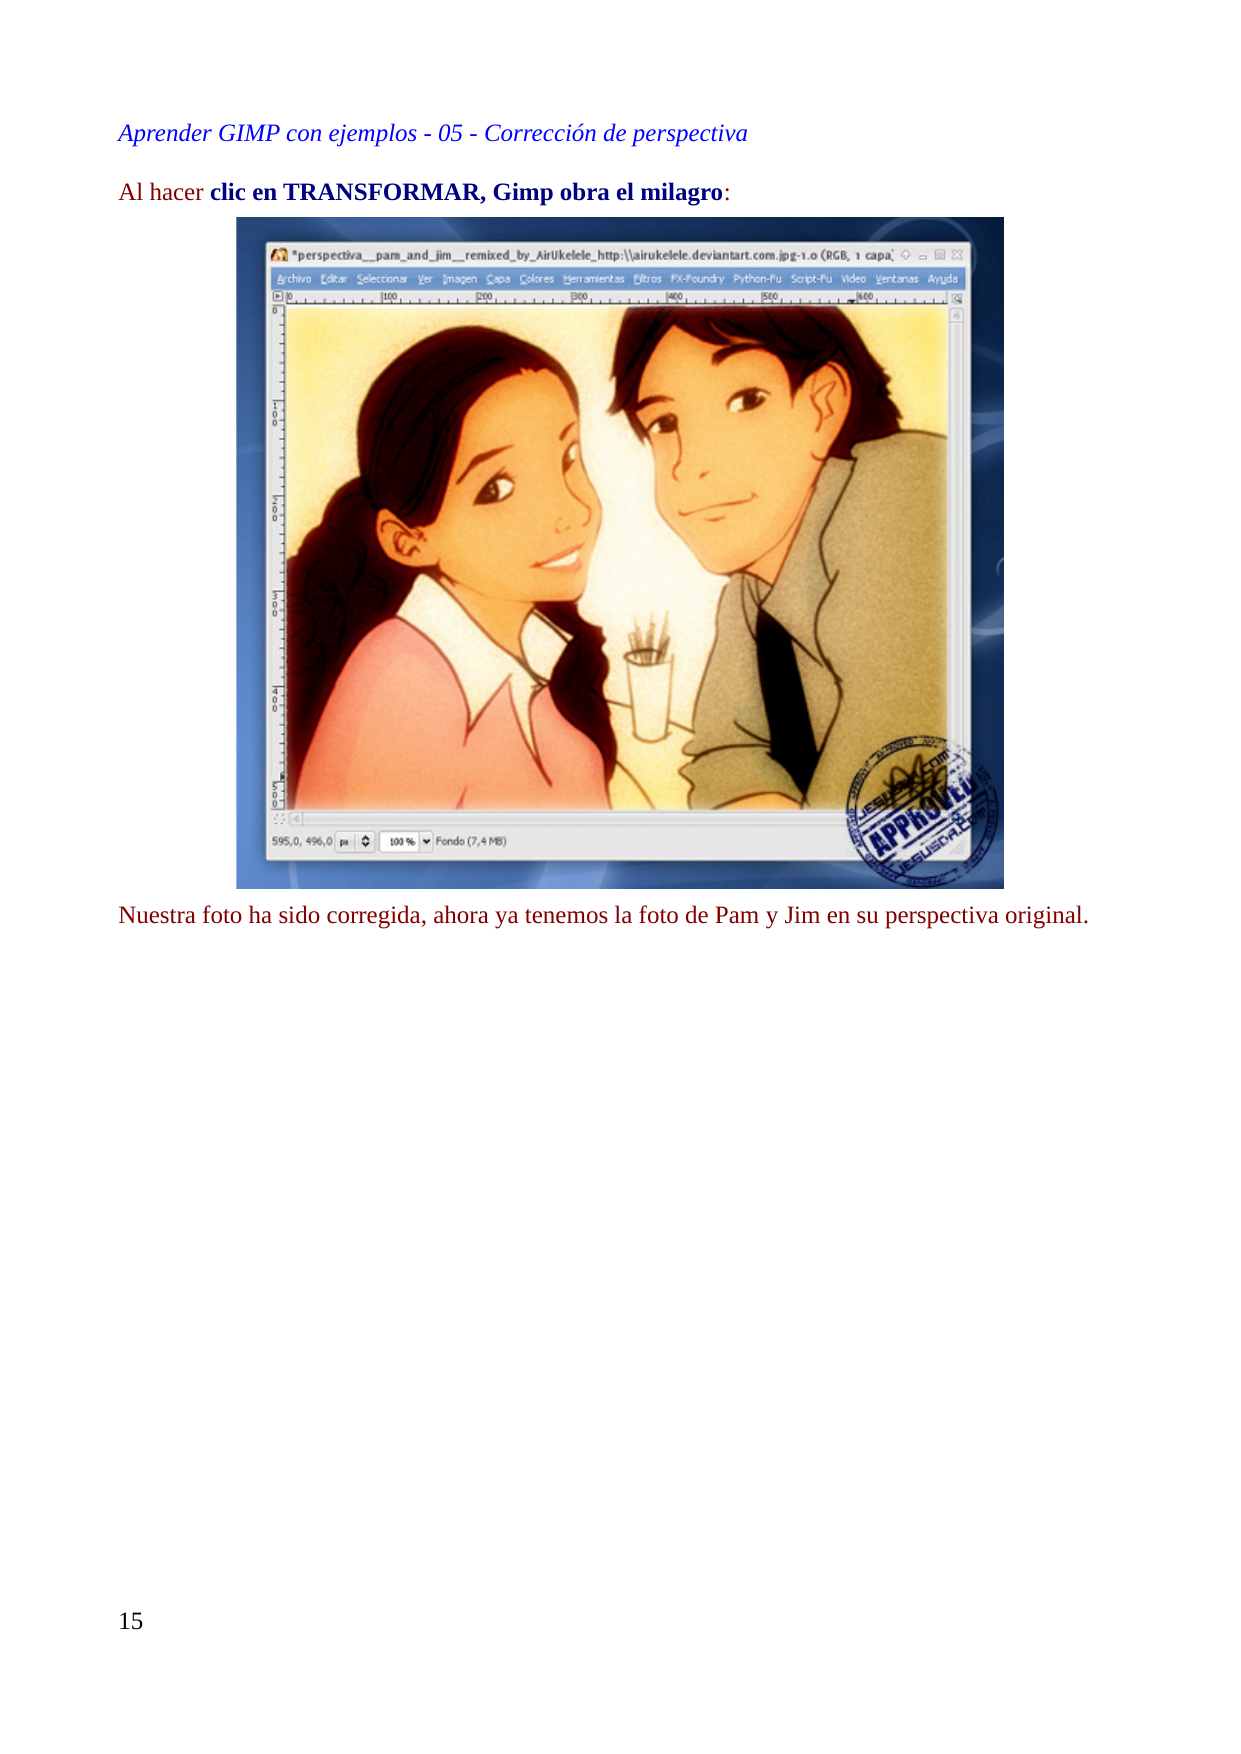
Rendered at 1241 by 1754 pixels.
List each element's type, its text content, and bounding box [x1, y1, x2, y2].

picture [236, 217, 1004, 889]
text Nuestra foto ha sido corregida, ahora ya tenemos la foto de Pam y Jim en su perspectiva original. [118, 900, 1122, 929]
text Al hacer clic en TRANSFORMAR, Gimp obra el milagro: [118, 177, 1122, 206]
